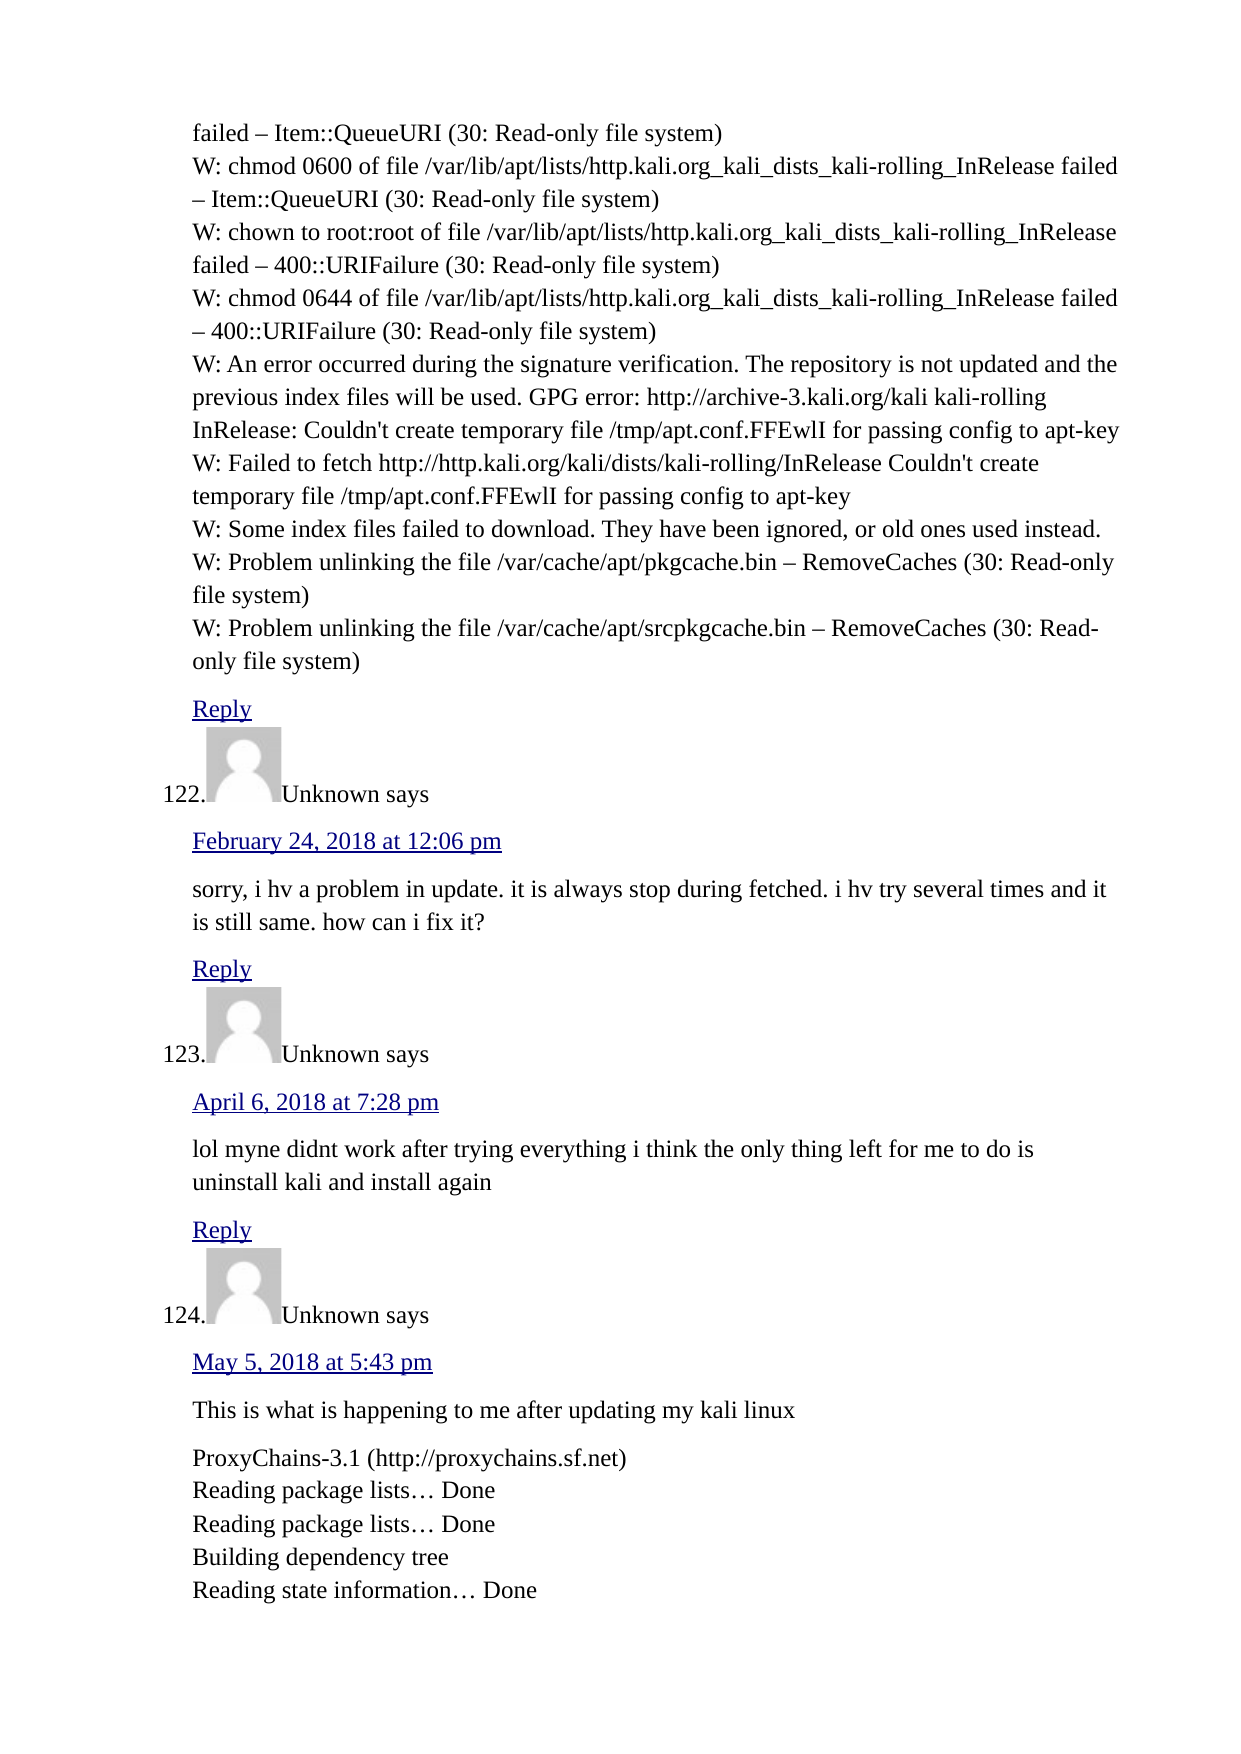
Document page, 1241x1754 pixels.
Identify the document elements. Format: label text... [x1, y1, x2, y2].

list This is what is happening to me after updating my kali linux [162, 1395, 1122, 1424]
list February 24, 2018 at 12:06 pm [162, 826, 1122, 855]
picture [206, 1248, 282, 1324]
list Unknown says [162, 988, 1122, 1068]
picture [206, 727, 282, 802]
list failed – Item::QueueURI (30: Read-only file system) W: chmod 0600 of file /var/lib/apt/lists/http.kali.org_kali_dists_kali-rolling_InRelease failed – Item::QueueURI (30: Read-only file system) W: chown to root:root of file /var/lib/apt/lists/http.kali.org_kali_dists_kali-rolling_InRelease failed – 400::URIFailure (30: Read-only file system) W: chmod 0644 of file /var/lib/apt/lists/http.kali.org_kali_dists_kali-rolling_InRelease failed – 400::URIFailure (30: Read-only file system) W: An error occurred during the signature verification. The repository is not updated and the previous index files will be used. GPG error: http://archive-3.kali.org/kali kali-rolling InRelease: Couldn't create temporary file /tmp/apt.conf.FFEwlI for passing config to apt-key W: Failed to fetch http://http.kali.org/kali/dists/kali-rolling/InRelease Couldn't create temporary file /tmp/apt.conf.FFEwlI for passing config to apt-key W: Some index files failed to download. They have been ignored, or old ones used instead. W: Problem unlinking the file /var/cache/apt/pkgcache.bin – RemoveCaches (30: Read-only file system) W: Problem unlinking the file /var/cache/apt/srcpkgcache.bin – RemoveCaches (30: Read-only file system) [162, 118, 1122, 675]
list Unknown says [162, 727, 1122, 807]
list Reply [162, 694, 1122, 723]
picture [206, 987, 282, 1063]
list Unknown says [162, 1248, 1122, 1328]
list ProxyChains-3.1 (http://proxychains.sf.net) Reading package lists… Done Reading package lists… Done Building dependency tree Reading state information… Done [162, 1443, 1122, 1603]
list Reply [162, 954, 1122, 983]
list sorry, i hv a problem in update. it is always stop during fetched. i hv try several times and it is still same. how can i fix it? [162, 874, 1122, 936]
list lol myne didnt work after trying everything i think the only thing left for me to do is uninstall kali and install again [162, 1134, 1122, 1196]
list May 5, 2018 at 5:43 pm [162, 1347, 1122, 1376]
list Reply [162, 1215, 1122, 1244]
list April 6, 2018 at 7:28 pm [162, 1087, 1122, 1116]
